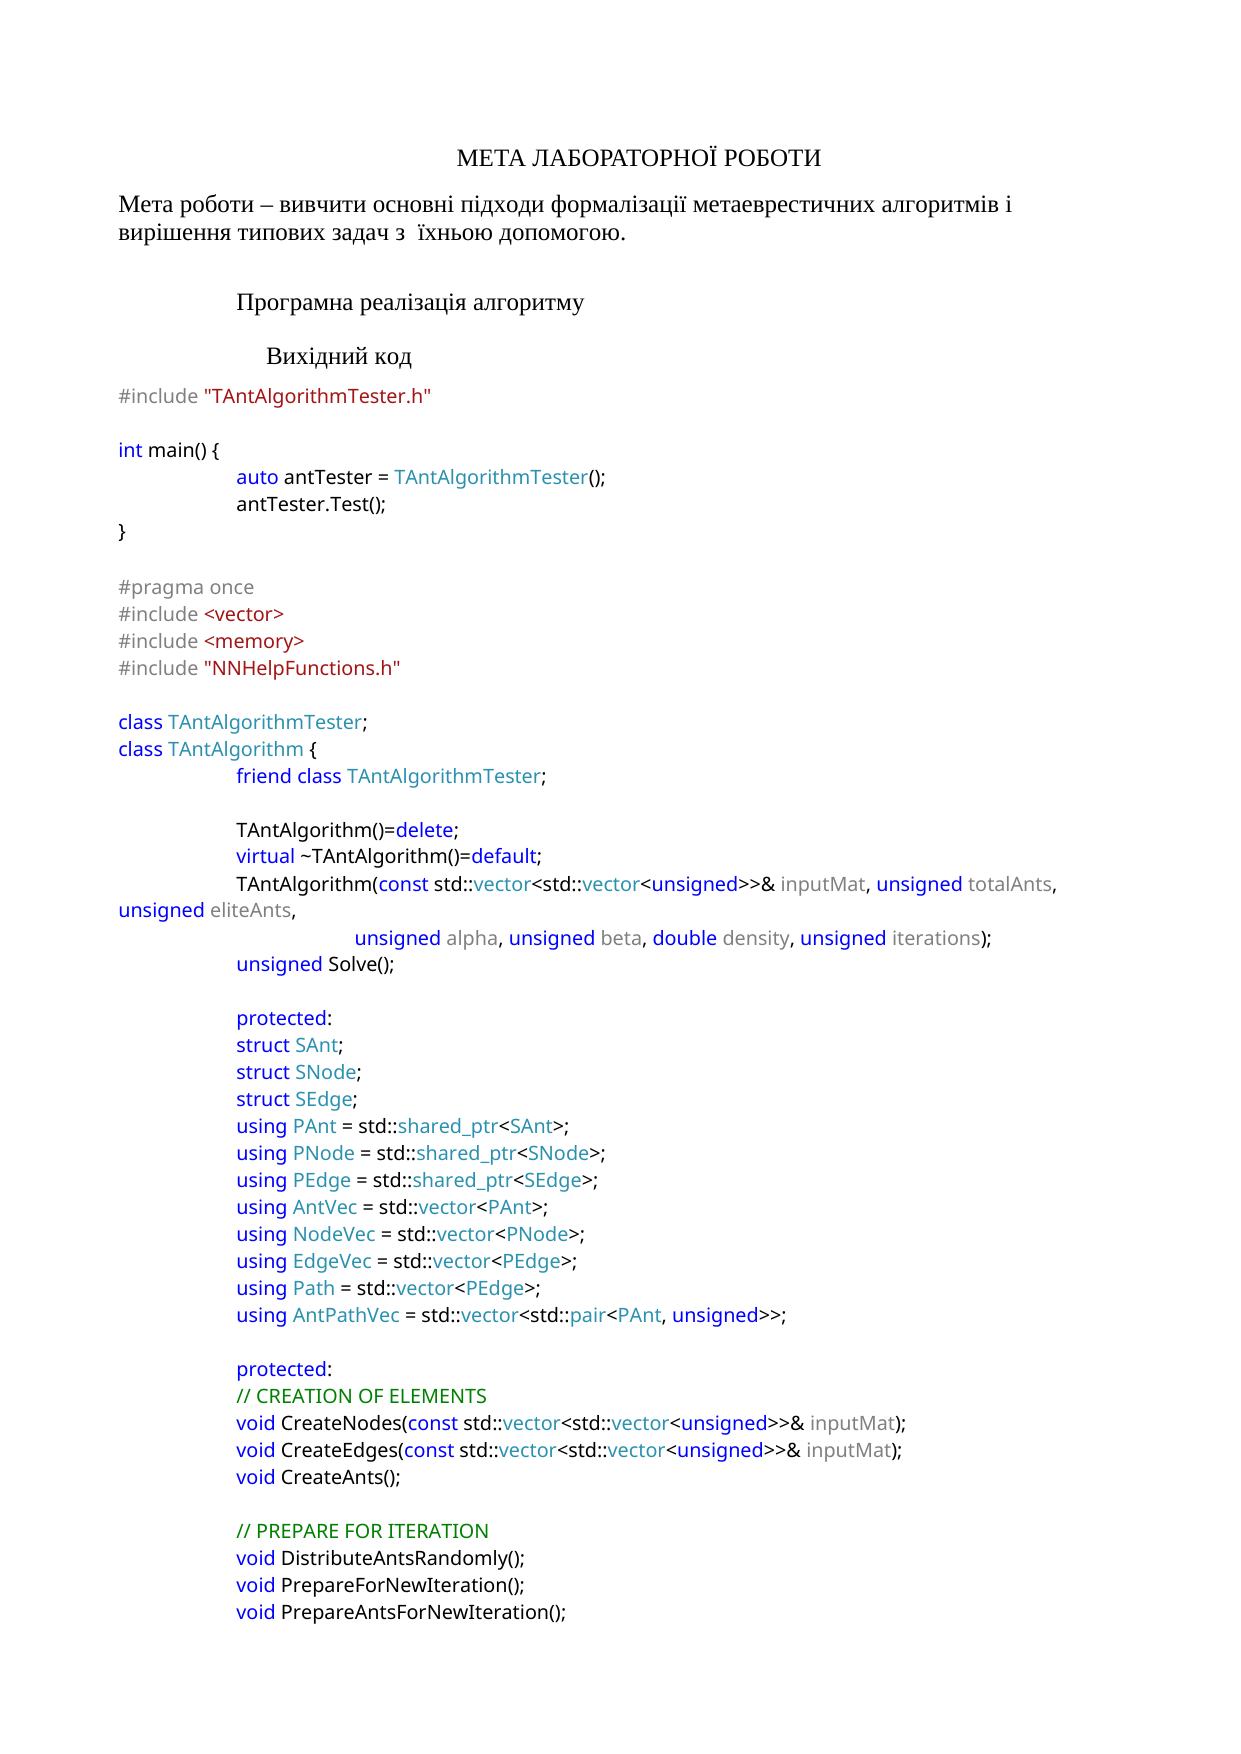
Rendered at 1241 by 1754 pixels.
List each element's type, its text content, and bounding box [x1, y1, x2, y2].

text using AntVec = std::vector<PAnt>; [118, 1193, 1122, 1221]
text auto antTester = TAntAlgorithmTester(); [118, 463, 1122, 490]
text void CreateEdges(const std::vector<std::vector<unsigned>>& inputMat); [118, 1436, 1122, 1463]
text void CreateNodes(const std::vector<std::vector<unsigned>>& inputMat); [118, 1409, 1122, 1436]
text antTester.Test(); [118, 490, 1122, 517]
text struct SAnt; [118, 1032, 1122, 1059]
text using NodeVec = std::vector<PNode>; [118, 1221, 1122, 1247]
text protected: [118, 1355, 1122, 1382]
text struct SEdge; [118, 1086, 1122, 1113]
text unsigned alpha, unsigned beta, double density, unsigned iterations); [118, 924, 1122, 951]
subtitle Мета лабораторної роботи [118, 143, 1122, 172]
text protected: [118, 1005, 1122, 1032]
subtitle Програмна реалізація алгоритму [118, 287, 1122, 316]
text class TAntAlgorithmTester; [118, 708, 1122, 735]
text #include "NNHelpFunctions.h" [118, 654, 1122, 681]
text using AntPathVec = std::vector<std::pair<PAnt, unsigned>>; [118, 1301, 1122, 1328]
text unsigned Solve(); [118, 951, 1122, 978]
text } [118, 517, 1122, 544]
text using PNode = std::shared_ptr<SNode>; [118, 1139, 1122, 1167]
text class TAntAlgorithm { [118, 735, 1122, 762]
text void DistributeAntsRandomly(); [118, 1544, 1122, 1571]
text #pragma once [118, 573, 1122, 600]
text // PREPARE FOR ITERATION [118, 1517, 1122, 1544]
text int main() { [118, 436, 1122, 463]
text struct SNode; [118, 1059, 1122, 1086]
text virtual ~TAntAlgorithm()=default; [118, 843, 1122, 870]
text using PAnt = std::shared_ptr<SAnt>; [118, 1113, 1122, 1139]
subtitle Вихідний код [118, 341, 1122, 370]
text #include <memory> [118, 627, 1122, 654]
text TAntAlgorithm(const std::vector<std::vector<unsigned>>& inputMat, unsigned totalAnts, unsigned eliteAnts, [118, 870, 1122, 924]
text // CREATION OF ELEMENTS [118, 1382, 1122, 1409]
text using EdgeVec = std::vector<PEdge>; [118, 1247, 1122, 1274]
text friend class TAntAlgorithmTester; [118, 762, 1122, 789]
text void PrepareForNewIteration(); [118, 1571, 1122, 1598]
text using Path = std::vector<PEdge>; [118, 1274, 1122, 1301]
text Мета роботи – вивчити основні підходи формалізації метаеврестичних алгоритмів і вирішення типових задач з їхньою допомогою. [118, 189, 1122, 246]
text using PEdge = std::shared_ptr<SEdge>; [118, 1167, 1122, 1193]
text void PrepareAntsForNewIteration(); [118, 1598, 1122, 1625]
text void CreateAnts(); [118, 1463, 1122, 1490]
text #include <vector> [118, 600, 1122, 627]
text #include "TAntAlgorithmTester.h" [118, 382, 1122, 409]
text TAntAlgorithm()=delete; [118, 816, 1122, 843]
